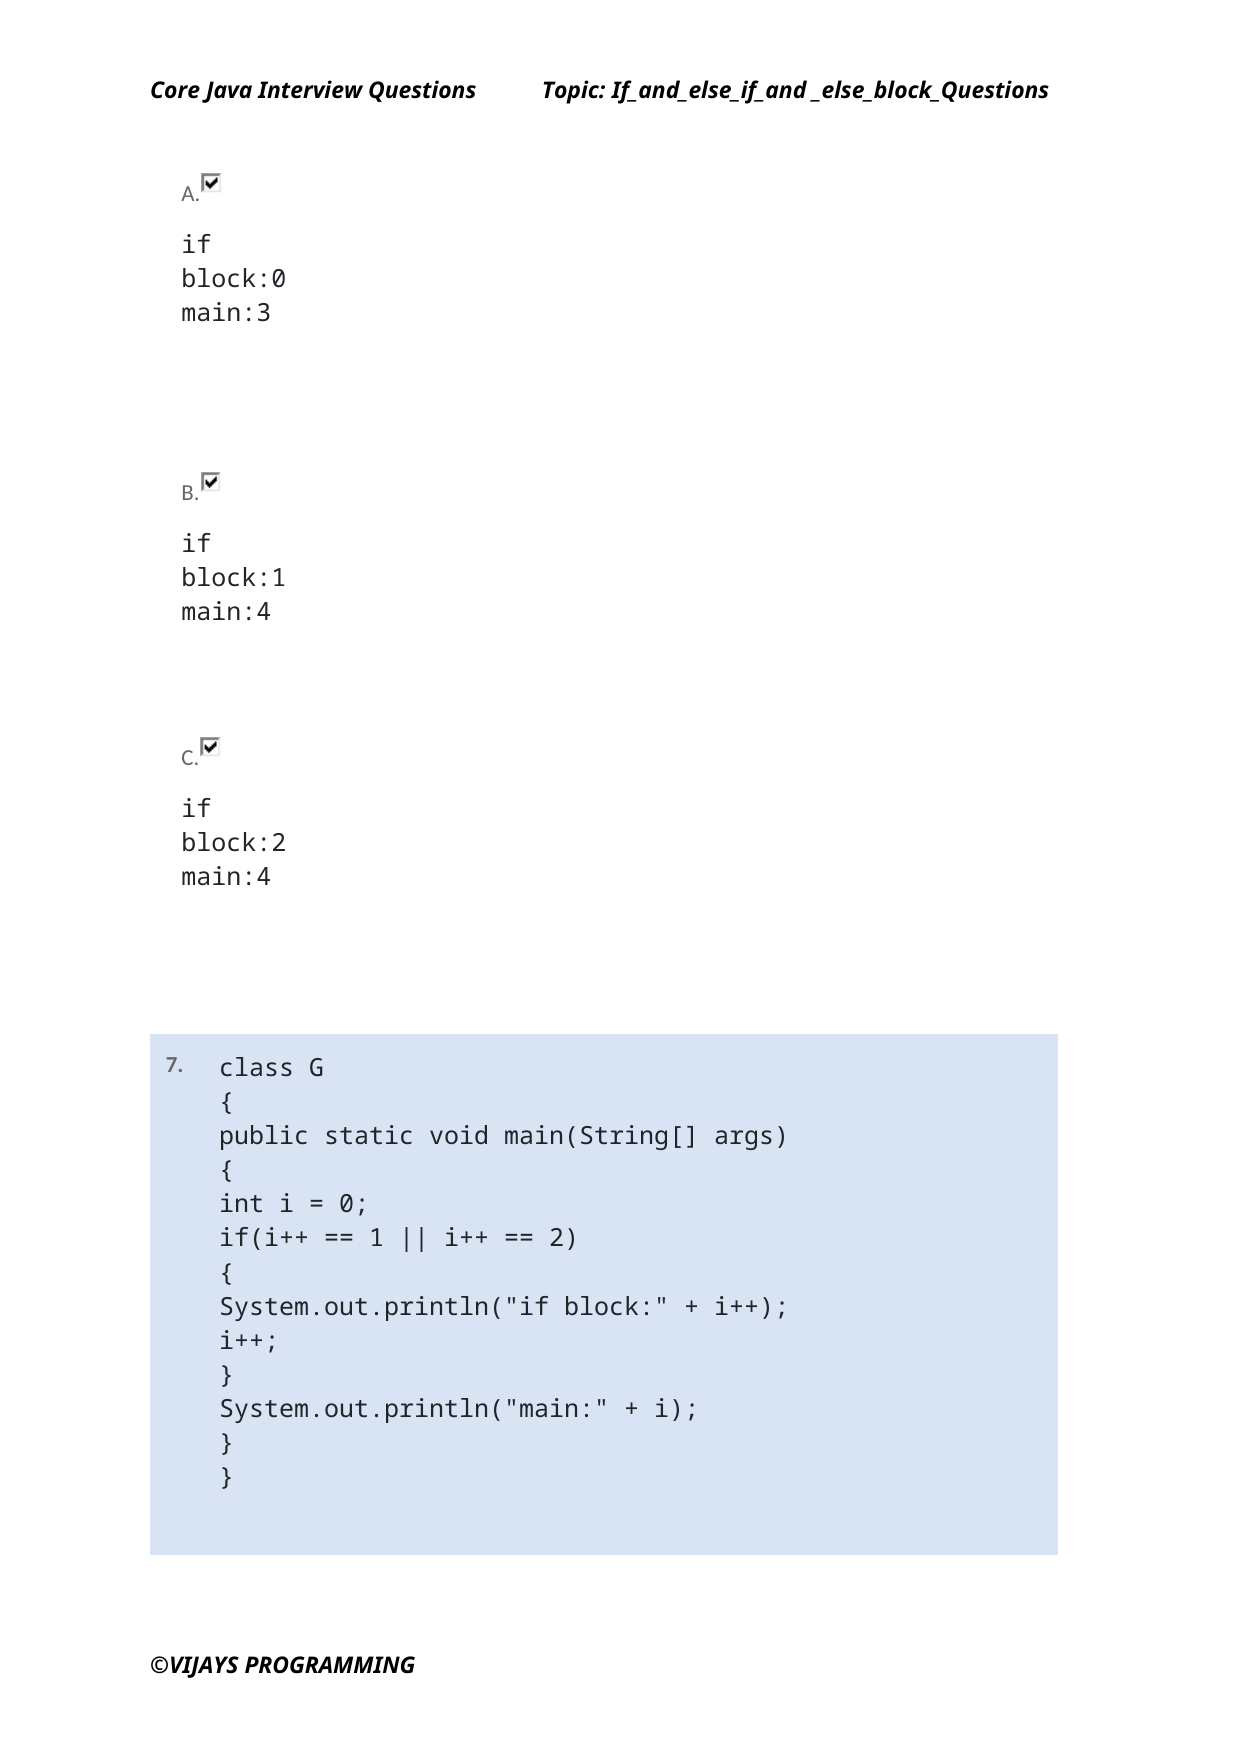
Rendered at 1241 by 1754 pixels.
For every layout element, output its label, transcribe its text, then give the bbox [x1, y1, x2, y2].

table_header A. if block:0 main:3 [181, 166, 319, 465]
table_cell [150, 150, 1090, 1034]
table_header 7. [150, 1034, 203, 1555]
table_header B. if block:1 main:4 [181, 465, 319, 730]
table_header C. if block:2 main:4 [181, 730, 319, 1018]
table_header class G { public static void main(String[] args) { int i = 0; if(i++ == 1 || i++ == 2) { System.out.println("if block:" + i++); i++; } System.out.println("main:" + i); } } [203, 1034, 1058, 1555]
table_header [1058, 1034, 1090, 1555]
